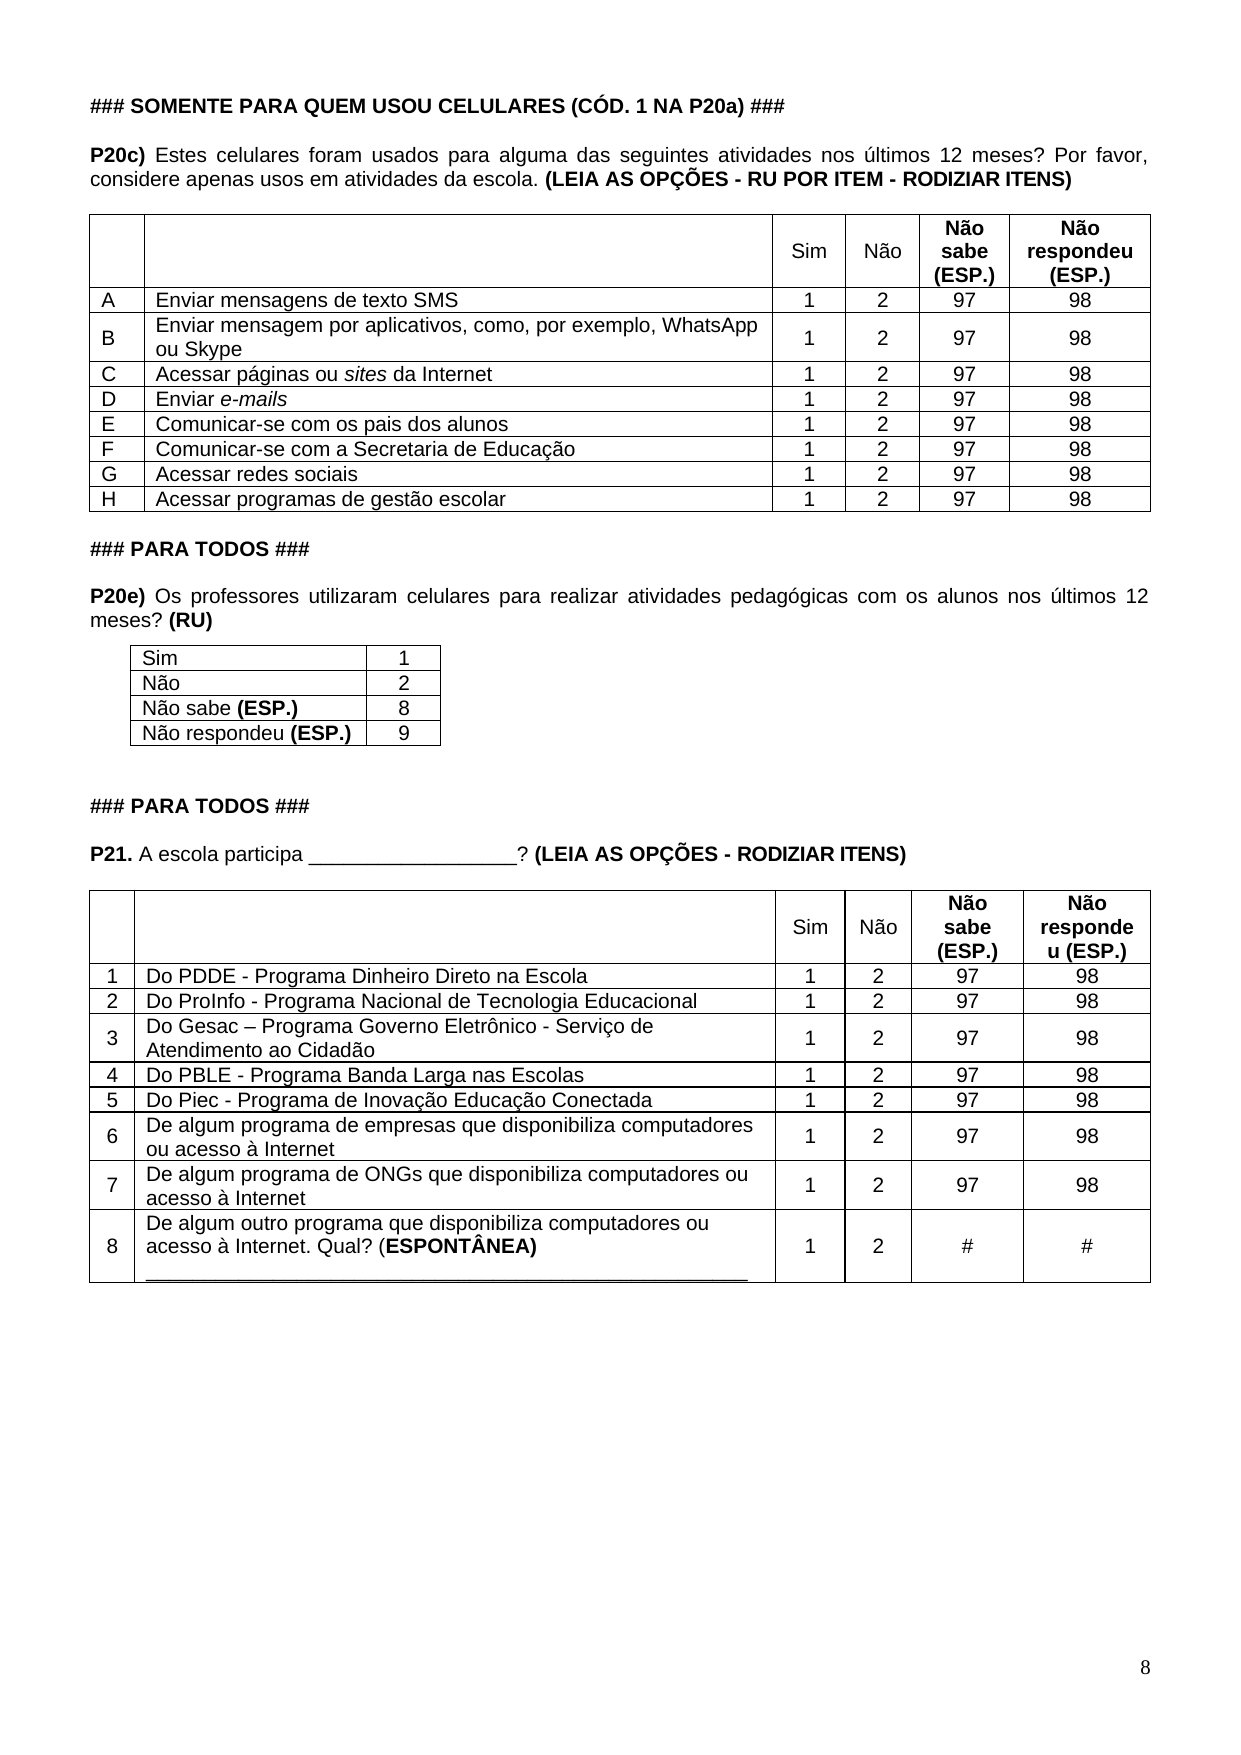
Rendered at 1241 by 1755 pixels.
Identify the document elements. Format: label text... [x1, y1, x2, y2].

table_cell 97 [912, 1088, 1023, 1111]
table_cell 97 [920, 313, 1009, 361]
table_header [90, 891, 134, 962]
table_cell 98 [1024, 1161, 1150, 1209]
table_header [90, 215, 144, 287]
table_cell 1 [776, 964, 844, 987]
table_cell Do PDDE - Programa Dinheiro Direto na Escola [135, 964, 775, 987]
table_cell Não sabe (ESP.) [131, 696, 366, 720]
table_cell 2 [846, 437, 919, 461]
table_cell Não respondeu (ESP.) [131, 721, 366, 745]
text ### PARA TODOS ### [90, 536, 1151, 560]
table_cell 2 [846, 487, 919, 511]
table_cell 97 [912, 964, 1023, 987]
table_cell # [912, 1210, 1023, 1282]
table_cell 1 [773, 412, 845, 436]
table_cell 97 [912, 1161, 1023, 1209]
table_cell 98 [1010, 288, 1150, 312]
table_header 1 [367, 646, 440, 670]
table_cell 1 [773, 437, 845, 461]
table_cell 98 [1010, 362, 1150, 386]
table_cell 8 [367, 696, 440, 720]
table_cell 98 [1010, 313, 1150, 361]
table_cell Enviar mensagem por aplicativos, como, por exemplo, WhatsApp ou Skype [145, 313, 772, 361]
table_cell 2 [846, 989, 911, 1012]
table_cell Comunicar-se com a Secretaria de Educação [145, 437, 772, 461]
table_cell Acessar páginas ou sites da Internet [145, 362, 772, 386]
table_cell 98 [1024, 1113, 1150, 1160]
table_cell D [90, 387, 144, 411]
table_cell 9 [367, 721, 440, 745]
table_cell 98 [1024, 1014, 1150, 1061]
table_cell 1 [776, 1014, 844, 1061]
table_cell De algum programa de ONGs que disponibiliza computadores ou acesso à Internet [135, 1161, 775, 1209]
table_cell 98 [1024, 1088, 1150, 1111]
table_cell F [90, 437, 144, 461]
table_cell 2 [846, 362, 919, 386]
table_cell Acessar programas de gestão escolar [145, 487, 772, 511]
table_cell H [90, 487, 144, 511]
table_cell 2 [846, 1210, 911, 1282]
table_cell E [90, 412, 144, 436]
table_cell B [90, 313, 144, 361]
table_cell 4 [90, 1063, 134, 1086]
table_cell 2 [846, 964, 911, 987]
table_cell Do ProInfo - Programa Nacional de Tecnologia Educacional [135, 989, 775, 1012]
text P20e) Os professores utilizaram celulares para realizar atividades pedagógicas com os alunos nos últimos 12 meses? (RU) [90, 584, 1151, 632]
table_cell 97 [912, 1063, 1023, 1086]
table_cell 97 [920, 487, 1009, 511]
table_header Não respondeu (ESP.) [1024, 891, 1150, 962]
table_cell Do Gesac – Programa Governo Eletrônico - Serviço de Atendimento ao Cidadão [135, 1014, 775, 1061]
text ### PARA TODOS ### [90, 794, 1151, 818]
table_cell A [90, 288, 144, 312]
table_cell 2 [846, 1113, 911, 1160]
table_cell 97 [920, 462, 1009, 486]
table_cell 2 [367, 671, 440, 695]
table_cell 7 [90, 1161, 134, 1209]
table_header [135, 891, 775, 962]
table_cell 2 [846, 1063, 911, 1086]
table_cell 1 [773, 362, 845, 386]
table_cell 1 [773, 288, 845, 312]
table_cell De algum outro programa que disponibiliza computadores ou acesso à Internet. Qual? (ESPONTÂNEA) ____________________________________________________ [135, 1210, 775, 1282]
table_cell 97 [912, 989, 1023, 1012]
table_cell 2 [846, 1161, 911, 1209]
table_header Não sabe (ESP.) [920, 215, 1009, 287]
table_cell 1 [776, 1063, 844, 1086]
table_cell 1 [773, 487, 845, 511]
table_cell 2 [846, 313, 919, 361]
table_header Sim [776, 891, 844, 962]
table_cell Enviar mensagens de texto SMS [145, 288, 772, 312]
table_cell 2 [846, 412, 919, 436]
table_cell Enviar e-mails [145, 387, 772, 411]
table_cell 5 [90, 1088, 134, 1111]
table_cell 2 [846, 1088, 911, 1111]
table_header Não sabe (ESP.) [912, 891, 1023, 962]
table_cell 2 [846, 387, 919, 411]
table_cell 98 [1010, 412, 1150, 436]
table_cell 97 [912, 1113, 1023, 1160]
text ### SOMENTE PARA QUEM USOU CELULARES (CÓD. 1 NA P20a) ### [90, 94, 1151, 118]
table_cell 97 [920, 437, 1009, 461]
table_cell 2 [90, 989, 134, 1012]
table_cell 1 [773, 462, 845, 486]
table_cell 2 [846, 1014, 911, 1061]
table_cell 98 [1010, 437, 1150, 461]
table_cell 97 [920, 412, 1009, 436]
table_cell # [1024, 1210, 1150, 1282]
table_cell Do PBLE - Programa Banda Larga nas Escolas [135, 1063, 775, 1086]
table_cell 97 [912, 1014, 1023, 1061]
table_cell 98 [1024, 989, 1150, 1012]
table_cell 98 [1010, 487, 1150, 511]
table_cell 1 [776, 1210, 844, 1282]
table_cell De algum programa de empresas que disponibiliza computadores ou acesso à Internet [135, 1113, 775, 1160]
table_cell 98 [1024, 1063, 1150, 1086]
table_cell 1 [776, 1113, 844, 1160]
table_header Não respondeu (ESP.) [1010, 215, 1150, 287]
table_cell 98 [1010, 462, 1150, 486]
table_cell 1 [773, 313, 845, 361]
table_cell 1 [776, 1088, 844, 1111]
table_cell 97 [920, 288, 1009, 312]
table_cell 97 [920, 387, 1009, 411]
table_cell 1 [776, 1161, 844, 1209]
table_header Não [846, 891, 911, 962]
table_cell Não [131, 671, 366, 695]
table_header Não [846, 215, 919, 287]
text P21. A escola participa __________________? (LEIA AS OPÇÕES - RODIZIAR ITENS) [90, 842, 1151, 866]
table_cell 8 [90, 1210, 134, 1282]
table_cell 3 [90, 1014, 134, 1061]
table_cell 2 [846, 288, 919, 312]
table_cell 1 [90, 964, 134, 987]
table_header Sim [131, 646, 366, 670]
text P20c) Estes celulares foram usados para alguma das seguintes atividades nos últimos 12 meses? Por favor, considere apenas usos em atividades da escola. (LEIA AS OPÇÕES - RU POR ITEM - RODIZIAR ITENS) [90, 142, 1151, 190]
table_cell 98 [1010, 387, 1150, 411]
table_cell C [90, 362, 144, 386]
table_cell 6 [90, 1113, 134, 1160]
table_cell 2 [846, 462, 919, 486]
table_cell 1 [776, 989, 844, 1012]
table_cell G [90, 462, 144, 486]
table_cell Acessar redes sociais [145, 462, 772, 486]
table_cell Comunicar-se com os pais dos alunos [145, 412, 772, 436]
table_cell 1 [773, 387, 845, 411]
table_cell 97 [920, 362, 1009, 386]
table_header [145, 215, 772, 287]
table_header Sim [773, 215, 845, 287]
table_cell Do Piec - Programa de Inovação Educação Conectada [135, 1088, 775, 1111]
table_cell 98 [1024, 964, 1150, 987]
